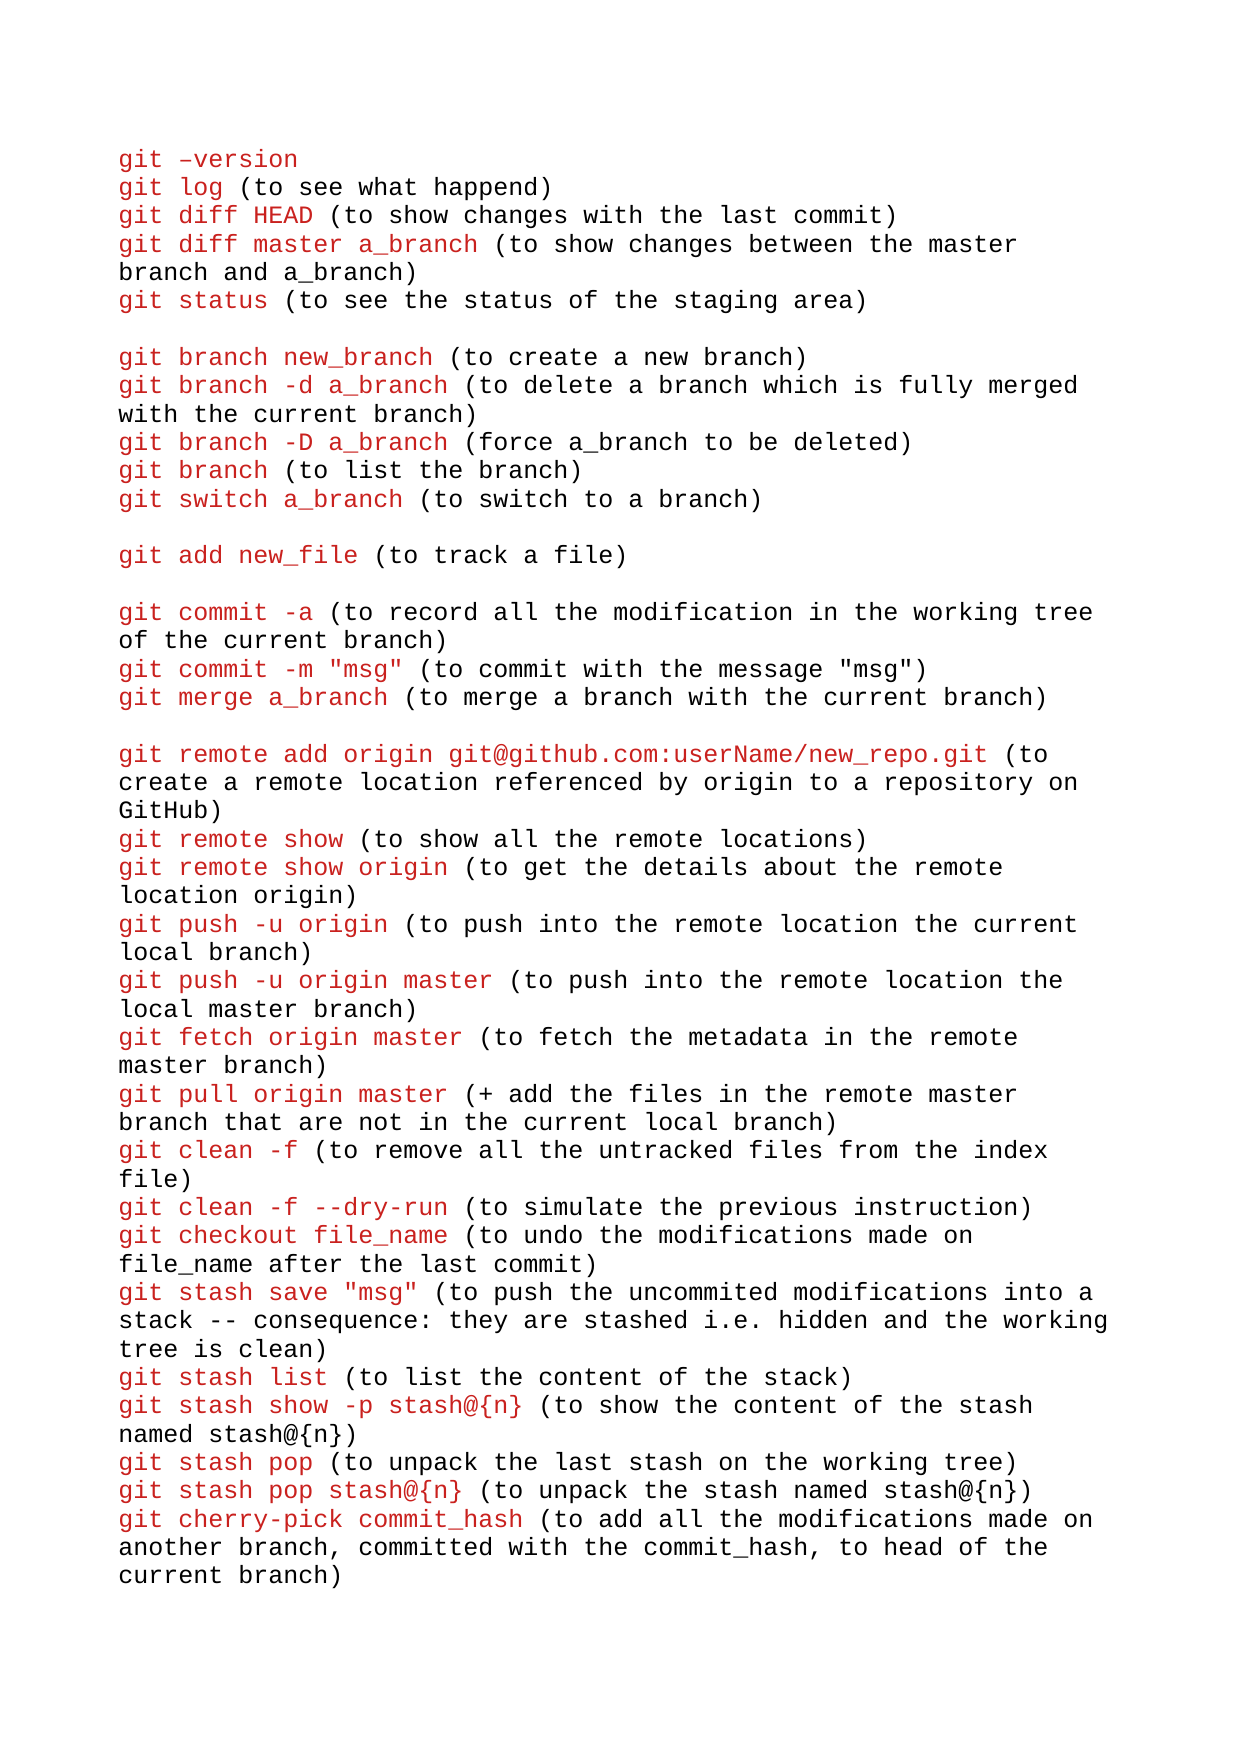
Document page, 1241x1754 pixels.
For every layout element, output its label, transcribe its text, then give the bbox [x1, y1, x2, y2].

text git push -u origin (to push into the remote location the current local branch) [118, 911, 1122, 968]
text git status (to see the status of the staging area) [118, 288, 1122, 316]
text git remote add origin git@github.com:userName/new_repo.git (to create a remote location referenced by origin to a repository on GitHub) [118, 741, 1122, 826]
text git clean -f (to remove all the untracked files from the index file) [118, 1138, 1122, 1195]
text git stash save "msg" (to push the uncommited modifications into a stack -- consequence: they are stashed i.e. hidden and the working tree is clean) [118, 1280, 1122, 1365]
text git checkout file_name (to undo the modifications made on file_name after the last commit) [118, 1223, 1122, 1280]
text git diff master a_branch (to show changes between the master branch and a_branch) [118, 231, 1122, 288]
text git clean -f --dry-run (to simulate the previous instruction) [118, 1195, 1122, 1223]
text git merge a_branch (to merge a branch with the current branch) [118, 685, 1122, 713]
text git branch new_branch (to create a new branch) [118, 345, 1122, 373]
text git commit -a (to record all the modification in the working tree of the current branch) [118, 600, 1122, 656]
text git stash pop stash@{n} (to unpack the stash named stash@{n}) [118, 1478, 1122, 1506]
text git add new_file (to track a file) [118, 543, 1122, 571]
text git pull origin master (+ add the files in the remote master branch that are not in the current local branch) [118, 1081, 1122, 1138]
text git stash list (to list the content of the stack) [118, 1365, 1122, 1393]
text git branch -D a_branch (force a_branch to be deleted) [118, 430, 1122, 458]
text git cherry-pick commit_hash (to add all the modifications made on another branch, committed with the commit_hash, to head of the current branch) [118, 1506, 1122, 1591]
text git fetch origin master (to fetch the metadata in the remote master branch) [118, 1025, 1122, 1081]
text git stash show -p stash@{n} (to show the content of the stash named stash@{n}) [118, 1393, 1122, 1450]
text git remote show origin (to get the details about the remote location origin) [118, 855, 1122, 911]
text git diff HEAD (to show changes with the last commit) [118, 203, 1122, 231]
text git remote show (to show all the remote locations) [118, 826, 1122, 855]
text git –version [118, 146, 1122, 175]
text git stash pop (to unpack the last stash on the working tree) [118, 1450, 1122, 1478]
text git push -u origin master (to push into the remote location the local master branch) [118, 968, 1122, 1025]
text git branch -d a_branch (to delete a branch which is fully merged with the current branch) [118, 373, 1122, 430]
text git commit -m "msg" (to commit with the message "msg") [118, 656, 1122, 685]
text git switch a_branch (to switch to a branch) [118, 486, 1122, 515]
text git branch (to list the branch) [118, 458, 1122, 486]
text git log (to see what happend) [118, 175, 1122, 203]
